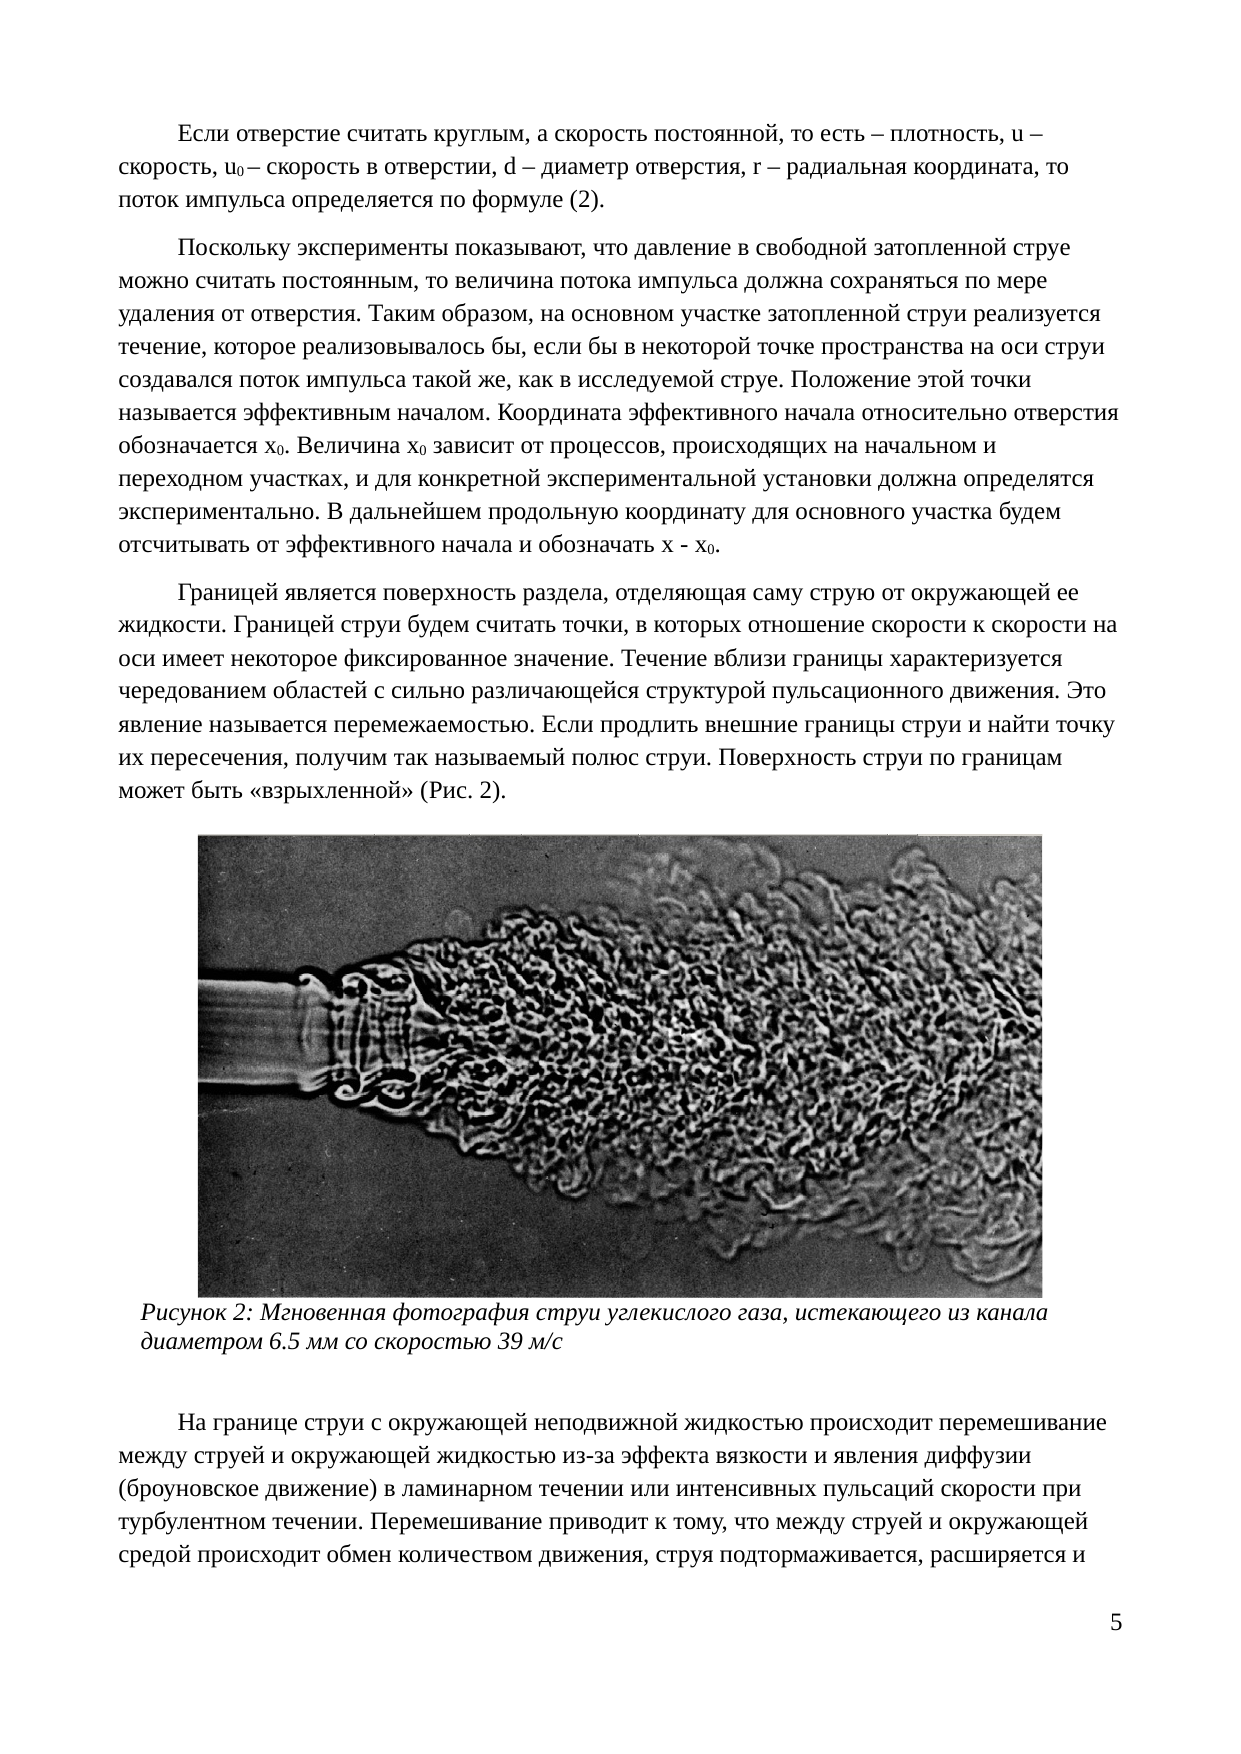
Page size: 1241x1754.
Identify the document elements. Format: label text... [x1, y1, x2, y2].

picture [197, 834, 1043, 1298]
text Поскольку эксперименты показывают, что давление в свободной затопленной струе можно считать постоянным, то величина потока импульса должна сохраняться по мере удаления от отверстия. Таким образом, на основном участке затопленной струи реализуется течение, которое реализовывалось бы, если бы в некоторой точке пространства на оси струи создавался поток импульса такой же, как в исследуемой струе. Положение этой точки называется эффективным началом. Координата эффективного начала относительно отверстия обозначается x0. Величина x0 зависит от процессов, происходящих на начальном и переходном участках, и для конкретной экспериментальной установки должна определятся экспериментально. В дальнейшем продольную координату для основного участка будем отсчитывать от эффективного начала и обозначать x - x0. [118, 232, 1122, 558]
text Если отверстие считать круглым, а скорость постоянной, то есть – плотность, u – скорость, u0 – cкорость в отверстии, d – диаметр отверстия, r – радиальная координата, то поток импульса определяется по формуле (2). [118, 118, 1122, 213]
text Рисунок 2: Мгновенная фотография струи углекислого газа, истекающего из канала диаметром 6.5 мм со скоростью 39 м/c [140, 835, 1100, 1355]
text На границе струи с окружающей неподвижной жидкостью происходит перемешивание между струей и окружающей жидкостью из-за эффекта вязкости и явления диффузии (броуновское движение) в ламинарном течении или интенсивных пульсаций скорости при турбулентном течении. Перемешивание приводит к тому, что между струей и окружающей средой происходит обмен количеством движения, струя подтормаживается, расширяется и [118, 1407, 1122, 1567]
text Границей является поверхность раздела, отделяющая саму струю от окружающей ее жидкости. Границей струи будем считать точки, в которых отношение скорости к скорости на оси имеет некоторое фиксированное значение. Течение вблизи границы характеризуется чередованием областей с сильно различающейся структурой пульсационного движения. Это явление называется перемежаемостью. Если продлить внешние границы струи и найти точку их пересечения, получим так называемый полюс струи. Поверхность струи по границам может быть «взрыхленной» (Рис. 2). [118, 577, 1122, 803]
